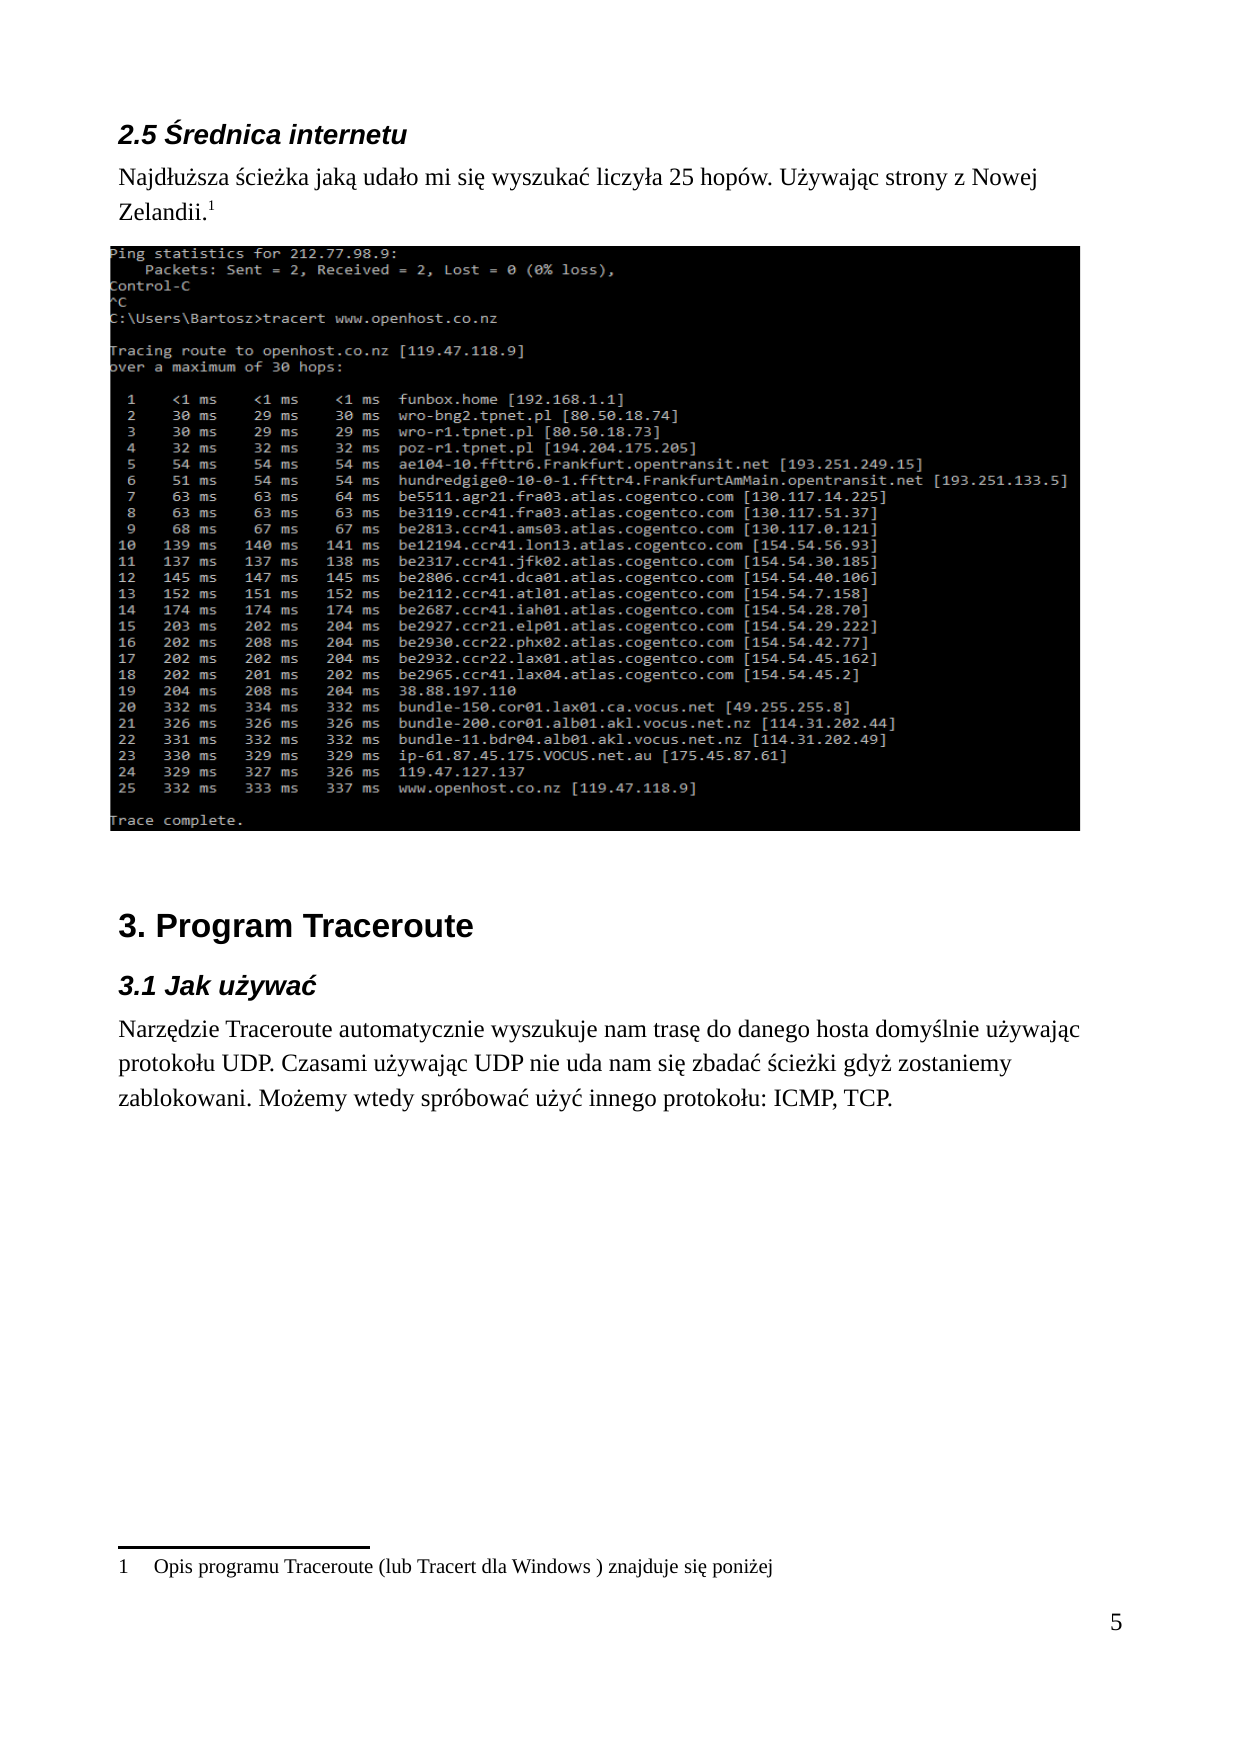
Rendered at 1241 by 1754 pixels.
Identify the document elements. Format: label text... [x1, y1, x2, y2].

picture [110, 246, 1081, 831]
subtitle 3.1 Jak używać [118, 970, 1122, 1002]
subtitle 3. Program Traceroute [118, 906, 1122, 945]
text Opis programu Traceroute (lub Tracert dla Windows ) znajduje się poniżej [118, 1553, 1122, 1578]
subtitle 2.5 Średnica internetu [118, 118, 1122, 150]
text Narzędzie Traceroute automatycznie wyszukuje nam trasę do danego hosta domyślnie używając protokołu UDP. Czasami używając UDP nie uda nam się zbadać ścieżki gdyż zostaniemy zablokowani. Możemy wtedy spróbować użyć innego protokołu: ICMP, TCP. [118, 1014, 1122, 1112]
text Najdłuższa ścieżka jaką udało mi się wyszukać liczyła 25 hopów. Używając strony z Nowej Zelandii. [118, 162, 1122, 226]
